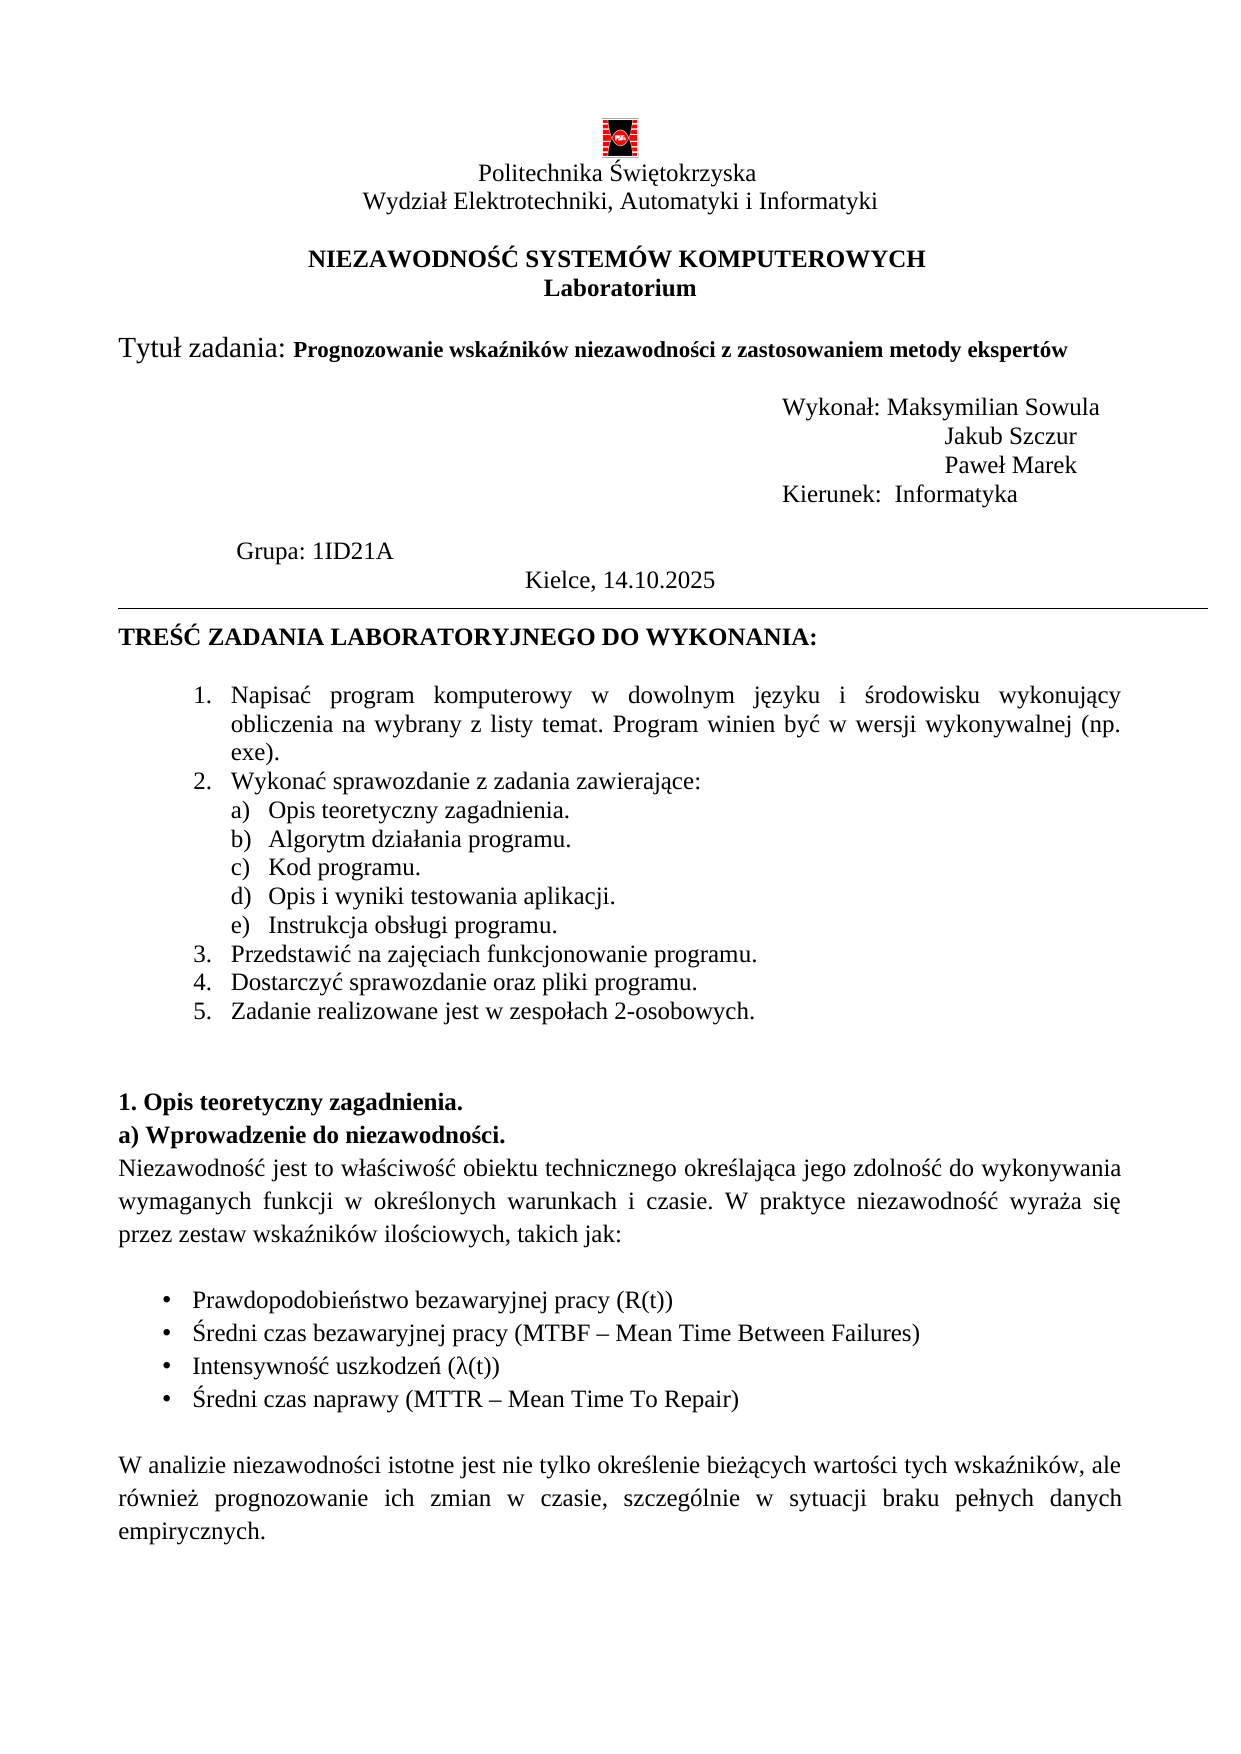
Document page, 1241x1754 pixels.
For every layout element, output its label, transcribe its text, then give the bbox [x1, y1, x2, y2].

list Średni czas bezawaryjnej pracy (MTBF – Mean Time Between Failures) [162, 1318, 1122, 1347]
list Kod programu. [231, 852, 1122, 881]
list Średni czas naprawy (MTTR – Mean Time To Repair) [162, 1384, 1122, 1413]
text a) Wprowadzenie do niezawodności. [118, 1120, 1122, 1148]
text W analizie niezawodności istotne jest nie tylko określenie bieżących wartości tych wskaźników, ale również prognozowanie ich zmian w czasie, szczególnie w sytuacji braku pełnych danych empirycznych. [118, 1450, 1122, 1545]
text Kierunek: Informatyka [708, 479, 1122, 507]
list Intensywność uszkodzeń (λ(t)) [162, 1351, 1122, 1379]
list Opis teoretyczny zagadnienia. [231, 795, 1122, 824]
text 1. Opis teoretyczny zagadnienia. [118, 1087, 1122, 1115]
list Napisać program komputerowy w dowolnym języku i środowisku wykonujący obliczenia na wybrany z listy temat. Program winien być w wersji wykonywalnej (np. exe). [193, 680, 1122, 766]
text Wykonał: Maksymilian Sowula [708, 392, 1122, 421]
text Grupa: 1ID21A [118, 507, 1122, 565]
list Instrukcja obsługi programu. [231, 910, 1122, 939]
text Tytuł zadania: Prognozowanie wskaźników niezawodności z zastosowaniem metody ekspertów [118, 330, 1122, 364]
text Laboratorium [118, 273, 1122, 301]
text Paweł Marek [708, 450, 1122, 479]
list Zadanie realizowane jest w zespołach 2-osobowych. [193, 996, 1122, 1025]
text Jakub Szczur [708, 421, 1122, 450]
text Politechnika Świętokrzyska [118, 158, 1122, 186]
text Kielce, 14.10.2025 [118, 565, 1122, 594]
text Wydział Elektrotechniki, Automatyki i Informatyki [118, 186, 1122, 215]
text NIEZAWODNOŚĆ SYSTEMÓW KOMPUTEROWYCH [118, 244, 1122, 273]
list Wykonać sprawozdanie z zadania zawierające: [193, 766, 1122, 795]
list Opis i wyniki testowania aplikacji. [231, 881, 1122, 910]
list Algorytm działania programu. [231, 824, 1122, 852]
list Prawdopodobieństwo bezawaryjnej pracy (R(t)) [162, 1285, 1122, 1313]
text Niezawodność jest to właściwość obiektu technicznego określająca jego zdolność do wykonywania wymaganych funkcji w określonych warunkach i czasie. W praktyce niezawodność wyraża się przez zestaw wskaźników ilościowych, takich jak: [118, 1153, 1122, 1247]
list Dostarczyć sprawozdanie oraz pliki programu. [193, 967, 1122, 996]
text TREŚĆ ZADANIA LABORATORYJNEGO DO WYKONANIA: [118, 622, 1122, 651]
list Przedstawić na zajęciach funkcjonowanie programu. [193, 939, 1122, 967]
